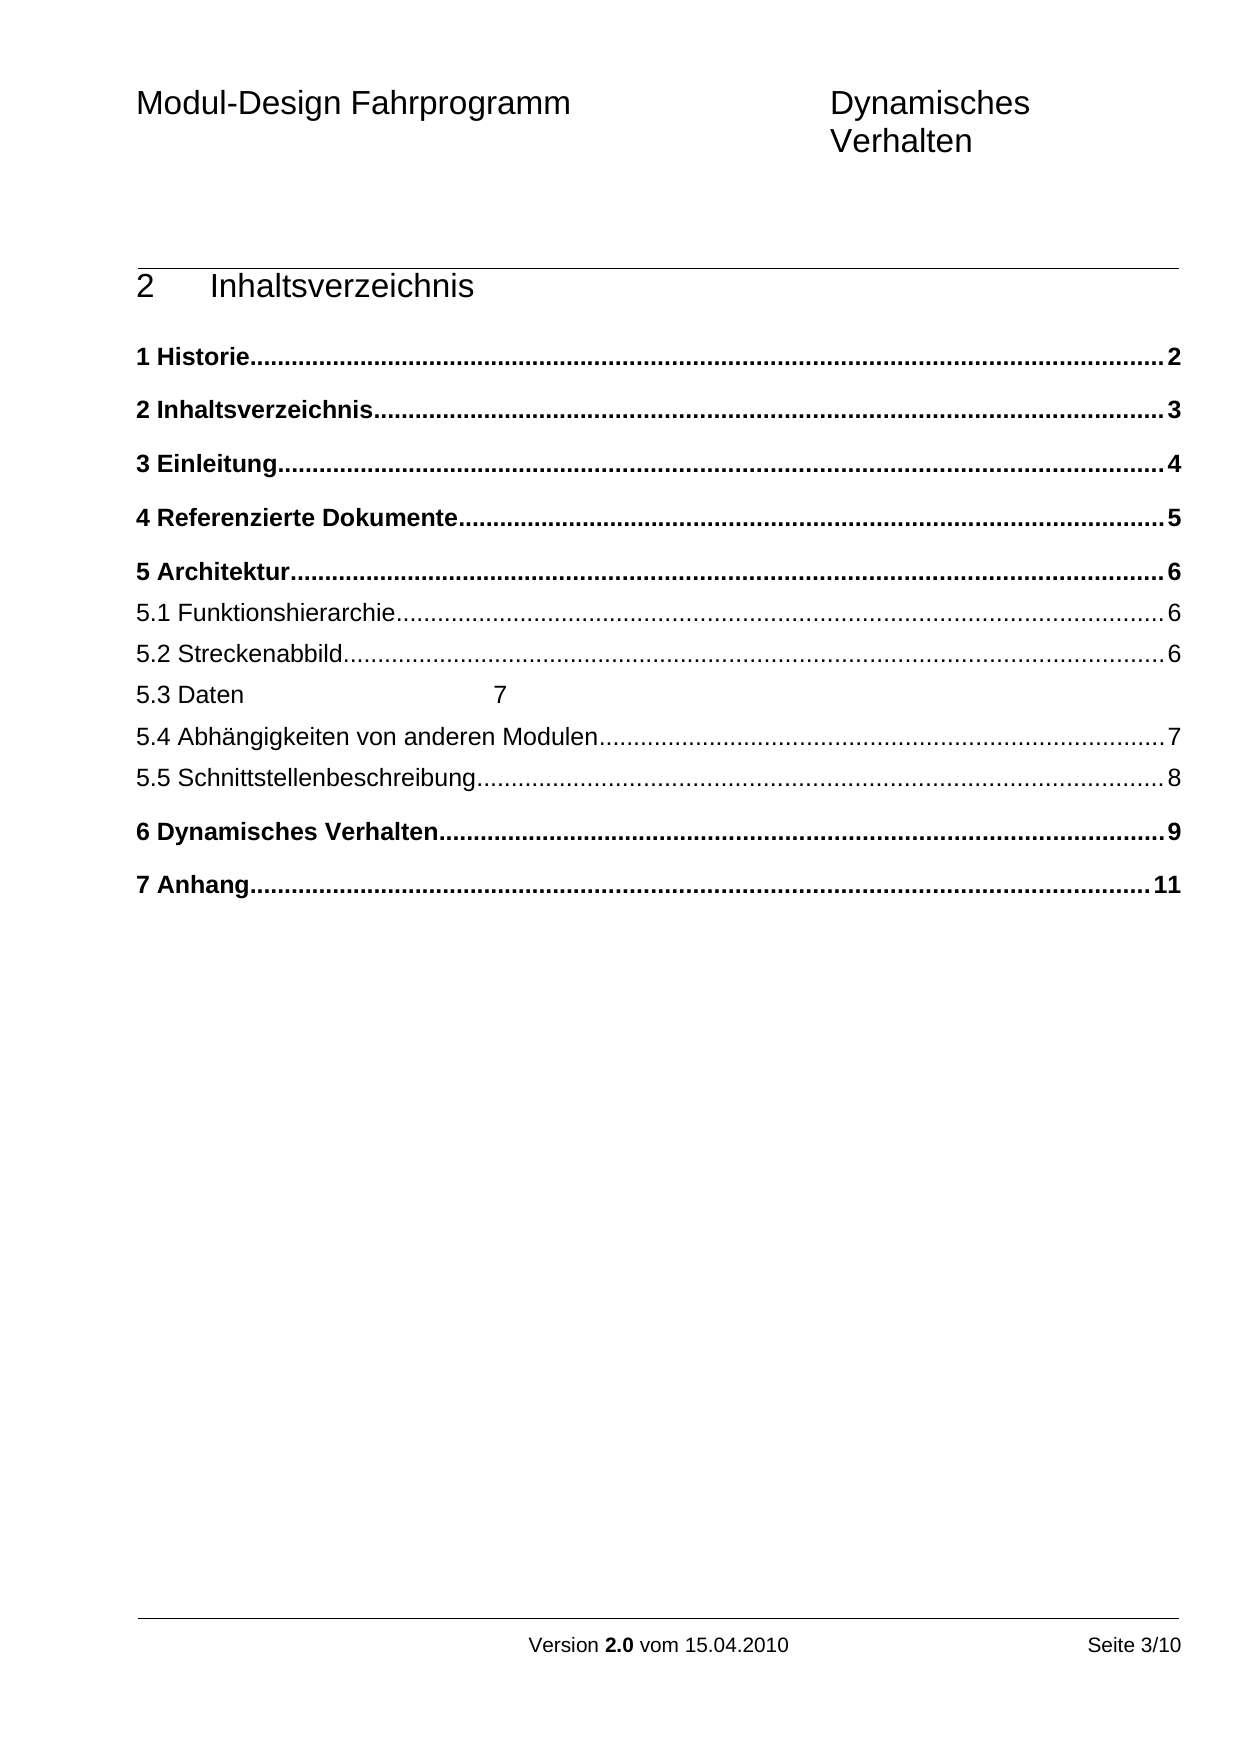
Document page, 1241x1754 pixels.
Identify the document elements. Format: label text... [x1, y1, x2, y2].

text 5.1 Funktionshierarchie 6 [136, 598, 1181, 627]
text 5.4 Abhängigkeiten von anderen Modulen 7 [136, 722, 1181, 751]
text 4 Referenzierte Dokumente 5 [136, 503, 1181, 532]
text 6 Dynamisches Verhalten 9 [136, 817, 1181, 846]
text 2 Inhaltsverzeichnis 3 [136, 396, 1181, 424]
text 1 Historie 2 [136, 342, 1181, 371]
text 5.2 Streckenabbild 6 [136, 639, 1181, 668]
text 3 Einleitung 4 [136, 449, 1181, 478]
text 7 Anhang 11 [136, 871, 1181, 899]
text 5 Architektur 6 [136, 557, 1181, 586]
subtitle Inhaltsverzeichnis [136, 289, 1181, 304]
text 5.5 Schnittstellenbeschreibung 8 [136, 763, 1181, 792]
text 5.3 Daten 7 [136, 681, 1181, 709]
